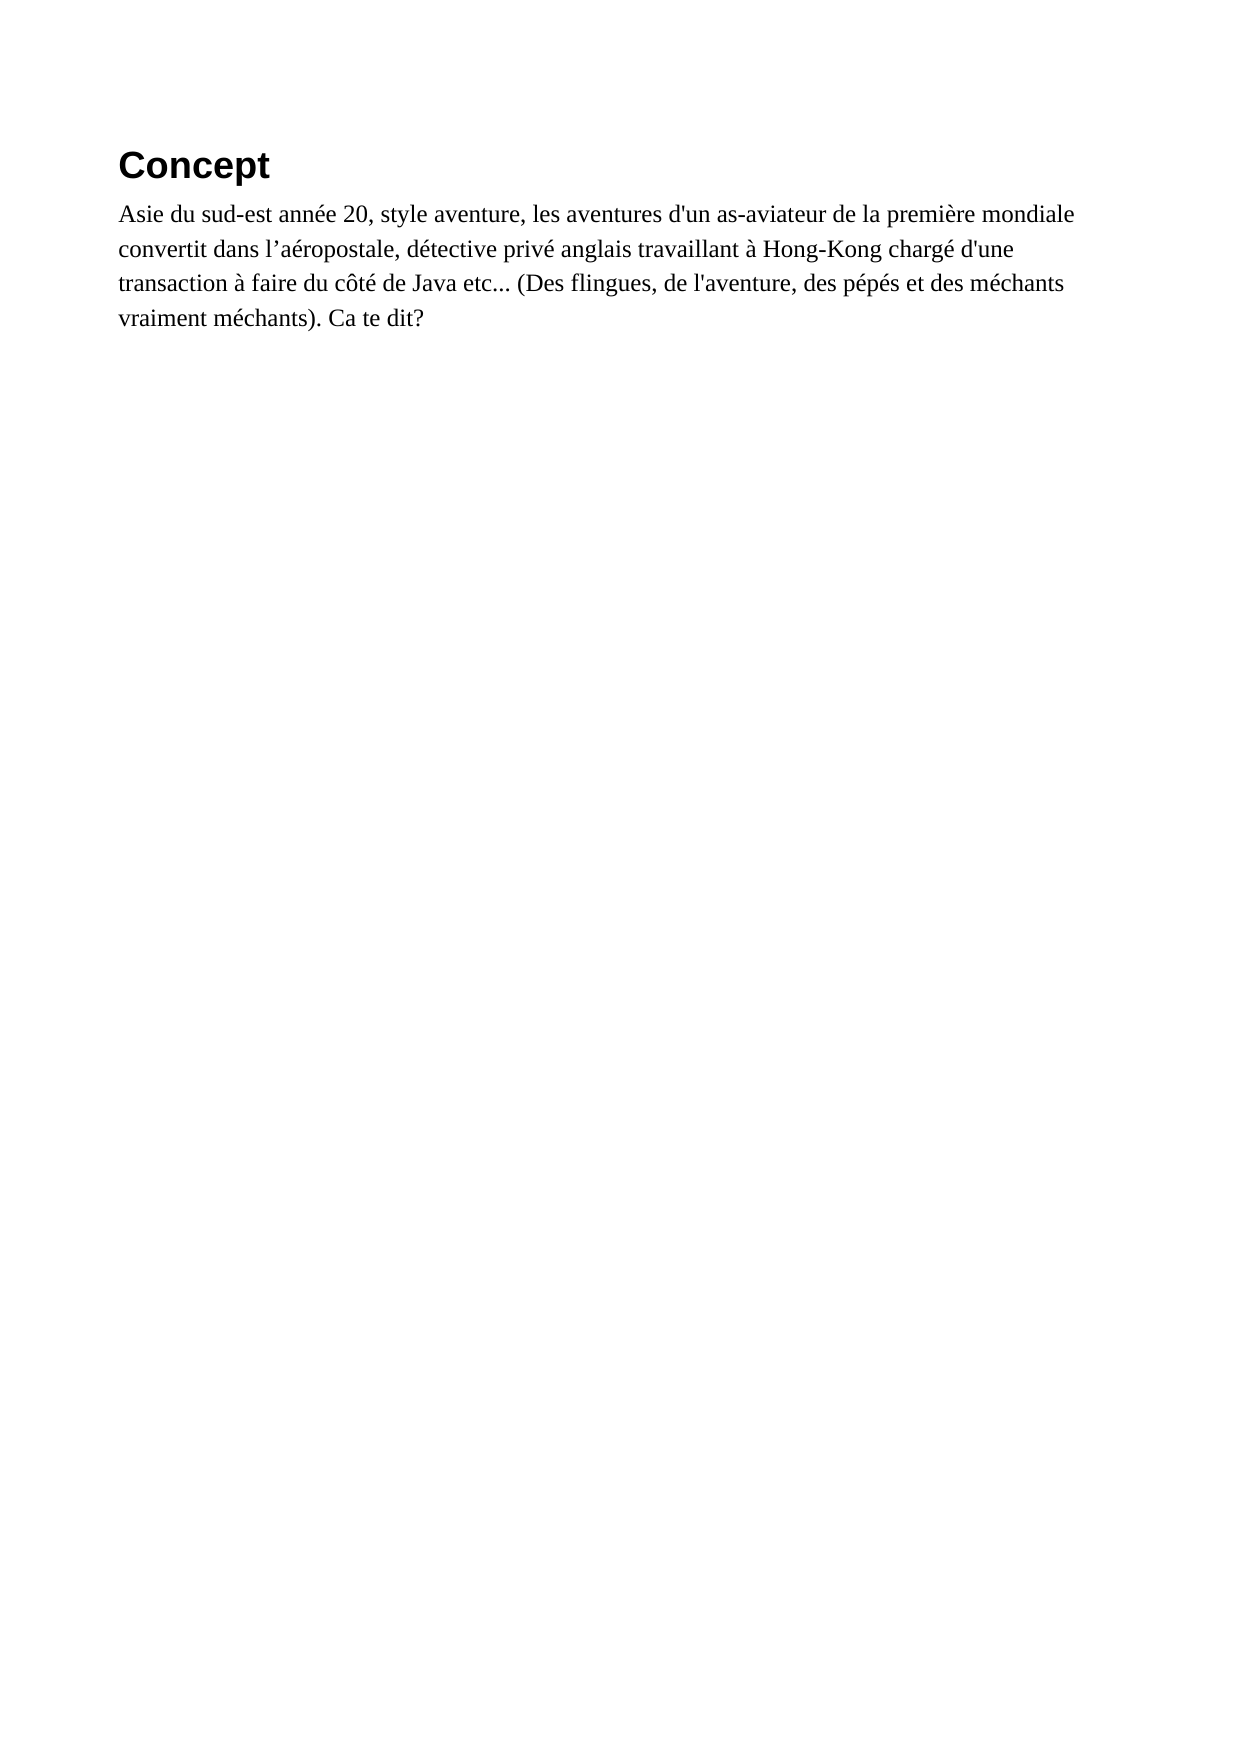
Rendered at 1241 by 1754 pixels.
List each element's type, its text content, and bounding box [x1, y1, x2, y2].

subtitle Concept [118, 143, 1122, 187]
text Asie du sud-est année 20, style aventure, les aventures d'un as-aviateur de la première mondiale convertit dans l’aéropostale, détective privé anglais travaillant à Hong-Kong chargé d'une transaction à faire du côté de Java etc... (Des flingues, de l'aventure, des pépés et des méchants vraiment méchants). Ca te dit? [118, 199, 1122, 331]
